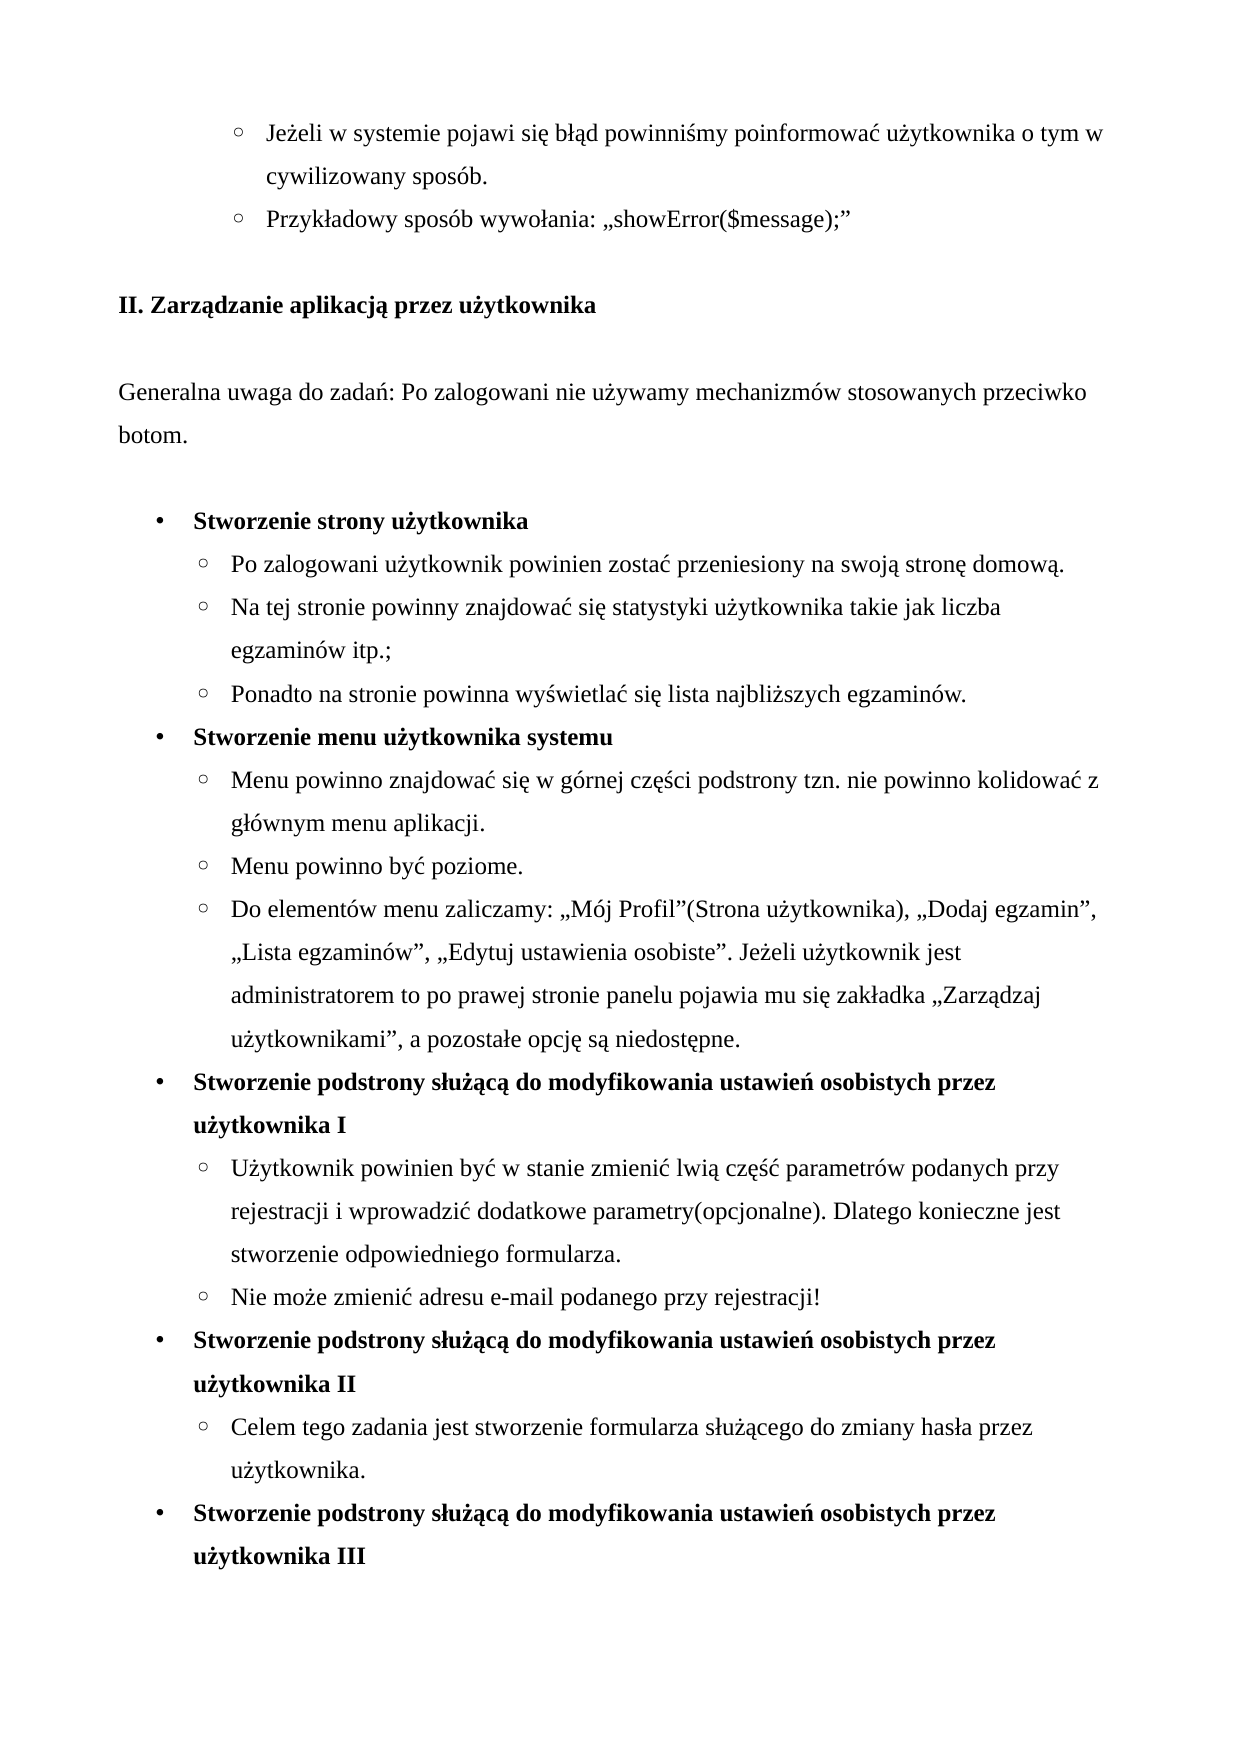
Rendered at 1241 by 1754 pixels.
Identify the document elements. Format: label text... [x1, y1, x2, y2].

list Stworzenie strony użytkownika [156, 506, 1122, 535]
text II. Zarządzanie aplikacją przez użytkownika [118, 291, 1122, 319]
list Menu powinno znajdować się w górnej części podstrony tzn. nie powinno kolidować z głównym menu aplikacji. [193, 765, 1122, 837]
list Na tej stronie powinny znajdować się statystyki użytkownika takie jak liczba egzaminów itp.; [193, 592, 1122, 664]
list Ponadto na stronie powinna wyświetlać się lista najbliższych egzaminów. [193, 679, 1122, 707]
list Menu powinno być poziome. [193, 851, 1122, 880]
list Jeżeli w systemie pojawi się błąd powinniśmy poinformować użytkownika o tym w cywilizowany sposób. [228, 118, 1122, 190]
list Stworzenie podstrony służącą do modyfikowania ustawień osobistych przez użytkownika III [156, 1498, 1122, 1570]
list Przykładowy sposób wywołania: „showError($message);” [228, 204, 1122, 233]
list Nie może zmienić adresu e-mail podanego przy rejestracji! [193, 1282, 1122, 1311]
list Stworzenie podstrony służącą do modyfikowania ustawień osobistych przez użytkownika II [156, 1326, 1122, 1397]
list Stworzenie menu użytkownika systemu [156, 722, 1122, 751]
list Użytkownik powinien być w stanie zmienić lwią część parametrów podanych przy rejestracji i wprowadzić dodatkowe parametry(opcjonalne). Dlatego konieczne jest stworzenie odpowiedniego formularza. [193, 1153, 1122, 1268]
list Do elementów menu zaliczamy: „Mój Profil”(Strona użytkownika), „Dodaj egzamin”, „Lista egzaminów”, „Edytuj ustawienia osobiste”. Jeżeli użytkownik jest administratorem to po prawej stronie panelu pojawia mu się zakładka „Zarządzaj użytkownikami”, a pozostałe opcję są niedostępne. [193, 894, 1122, 1052]
list Celem tego zadania jest stworzenie formularza służącego do zmiany hasła przez użytkownika. [193, 1412, 1122, 1484]
text Generalna uwaga do zadań: Po zalogowani nie używamy mechanizmów stosowanych przeciwko botom. [118, 377, 1122, 449]
list Po zalogowani użytkownik powinien zostać przeniesiony na swoją stronę domową. [193, 549, 1122, 578]
list Stworzenie podstrony służącą do modyfikowania ustawień osobistych przez użytkownika I [156, 1067, 1122, 1139]
